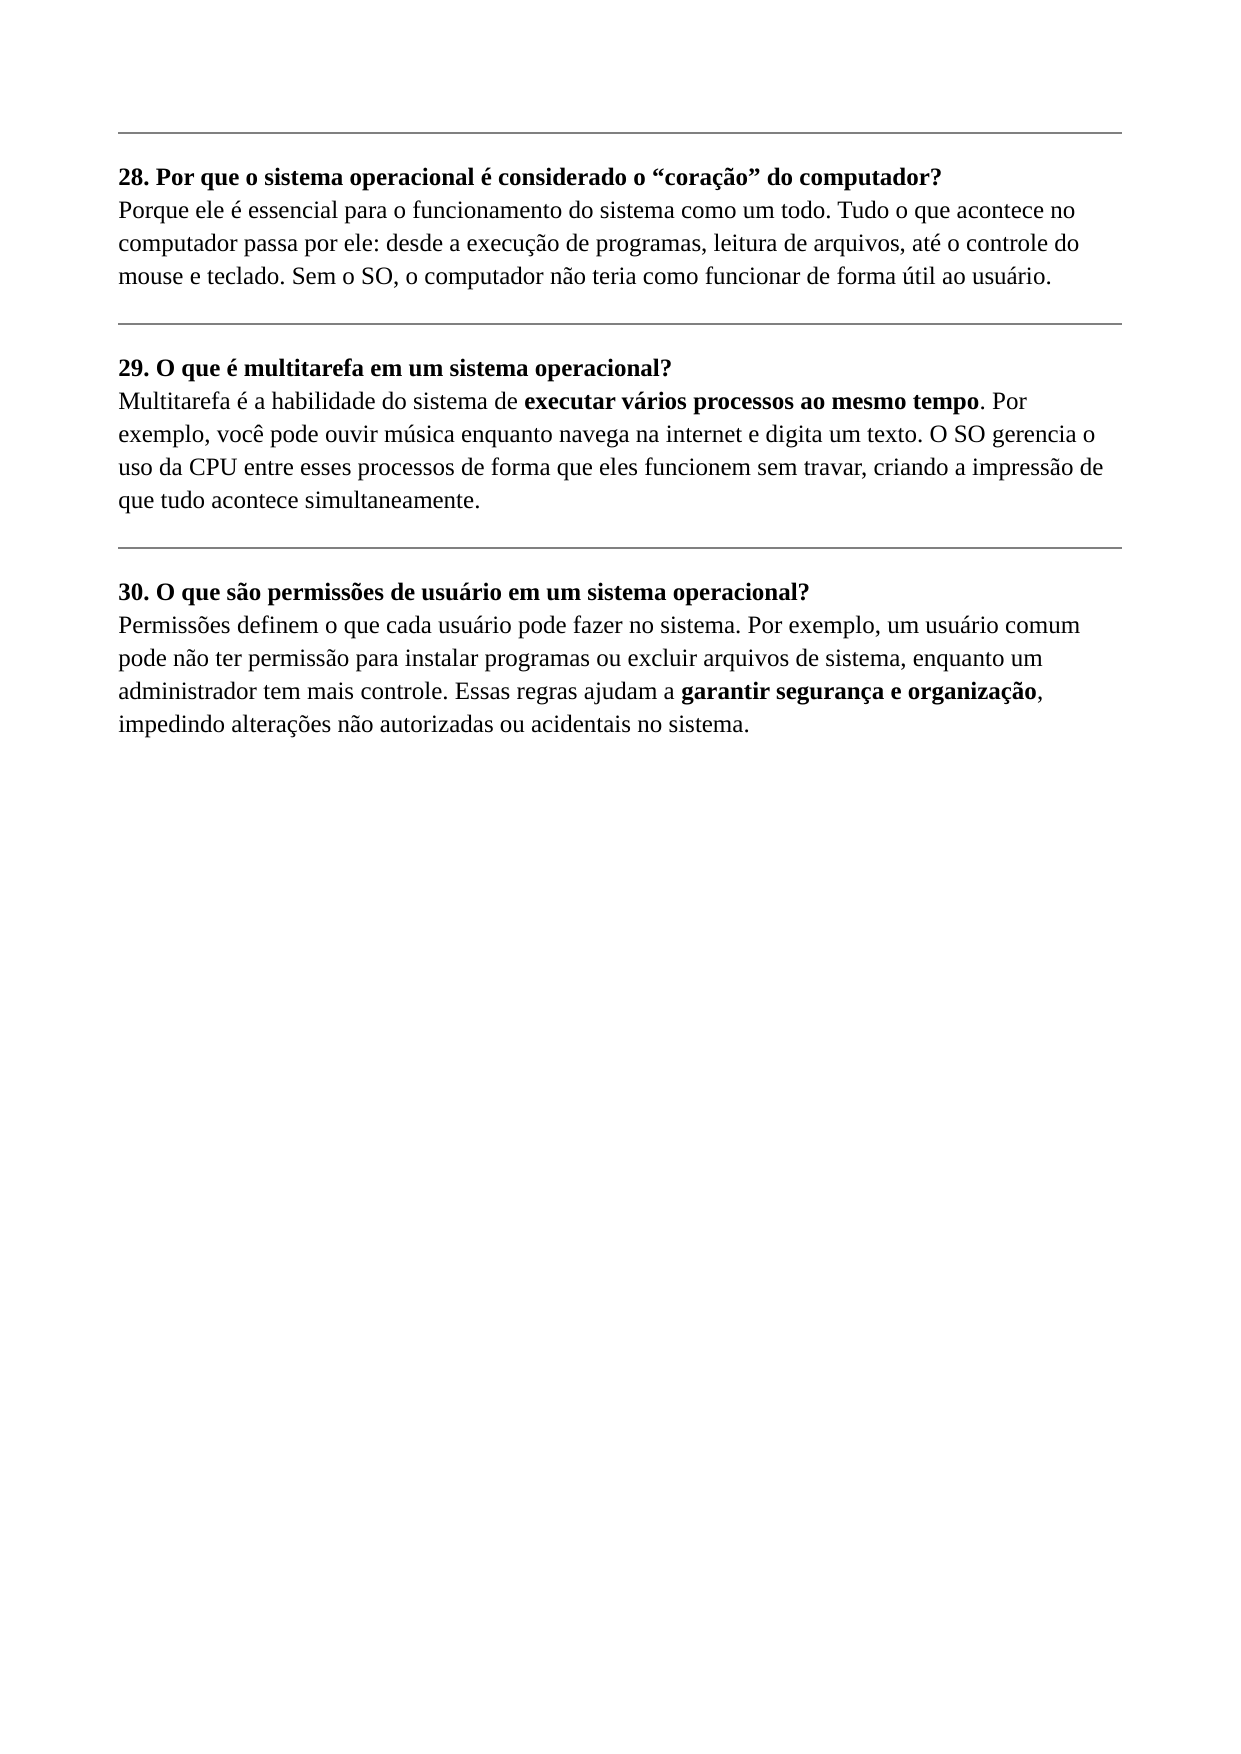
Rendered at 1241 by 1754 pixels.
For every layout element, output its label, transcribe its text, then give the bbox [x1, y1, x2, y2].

text 29. O que é multitarefa em um sistema operacional? Multitarefa é a habilidade do sistema de executar vários processos ao mesmo tempo. Por exemplo, você pode ouvir música enquanto navega na internet e digita um texto. O SO gerencia o uso da CPU entre esses processos de forma que eles funcionem sem travar, criando a impressão de que tudo acontece simultaneamente. [118, 353, 1122, 514]
text 30. O que são permissões de usuário em um sistema operacional? Permissões definem o que cada usuário pode fazer no sistema. Por exemplo, um usuário comum pode não ter permissão para instalar programas ou excluir arquivos de sistema, enquanto um administrador tem mais controle. Essas regras ajudam a garantir segurança e organização, impedindo alterações não autorizadas ou acidentais no sistema. [118, 577, 1122, 738]
text 28. Por que o sistema operacional é considerado o “coração” do computador? Porque ele é essencial para o funcionamento do sistema como um todo. Tudo o que acontece no computador passa por ele: desde a execução de programas, leitura de arquivos, até o controle do mouse e teclado. Sem o SO, o computador não teria como funcionar de forma útil ao usuário. [118, 162, 1122, 290]
